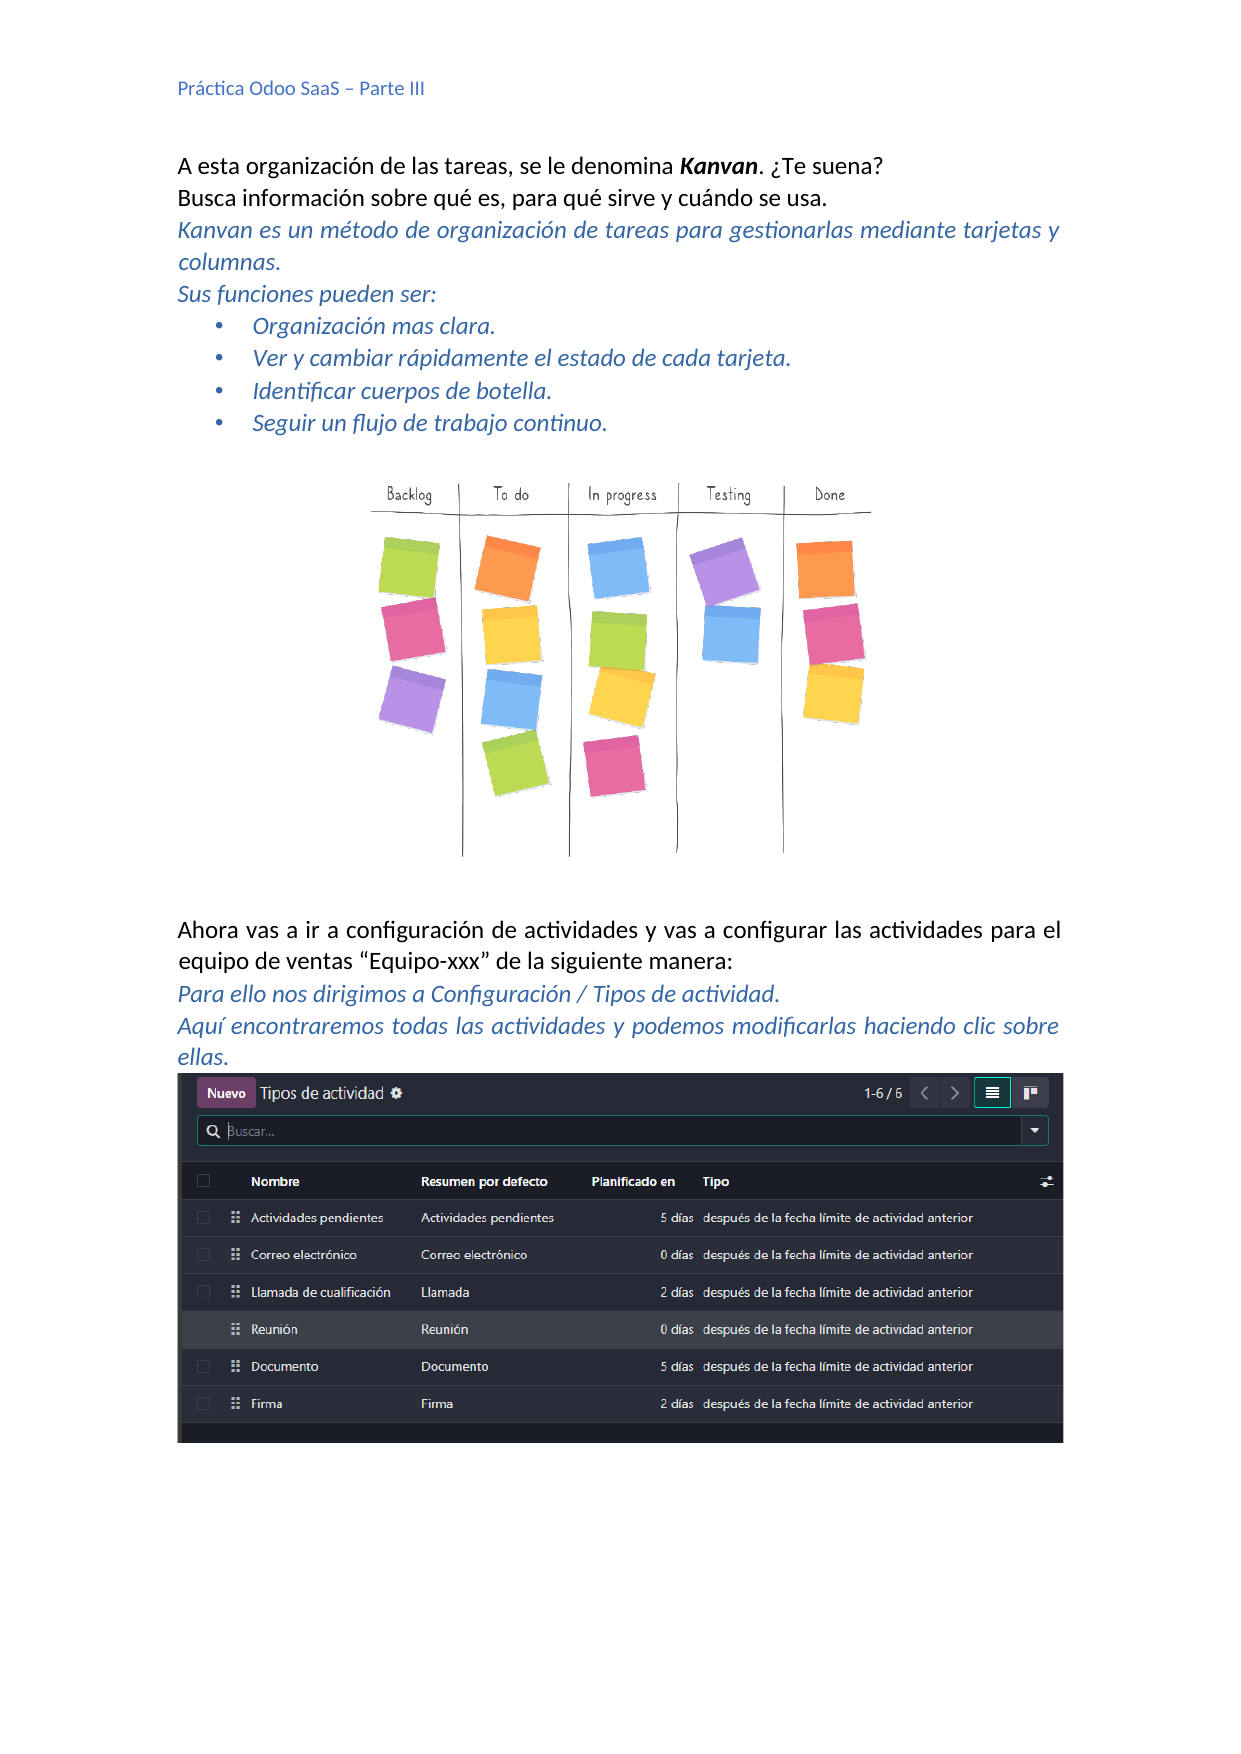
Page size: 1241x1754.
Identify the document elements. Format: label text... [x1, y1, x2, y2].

picture [354, 471, 887, 880]
list Identificar cuerpos de botella. [215, 375, 1063, 405]
text Aquí encontraremos todas las actividades y podemos modificarlas haciendo clic sobre ellas. [177, 1010, 1063, 1072]
text Ahora vas a ir a configuración de actividades y vas a configurar las actividades para el equipo de ventas “Equipo-xxx” de la siguiente manera: [177, 914, 1063, 976]
text Sus funciones pueden ser: [177, 278, 1063, 309]
picture [177, 1073, 1064, 1443]
list Organización mas clara. [215, 310, 1063, 341]
text Para ello nos dirigimos a Configuración / Tipos de actividad. [177, 978, 1063, 1008]
text A esta organización de las tareas, se le denomina Kanvan. ¿Te suena? [177, 150, 1063, 181]
text Kanvan es un método de organización de tareas para gestionarlas mediante tarjetas y columnas. [177, 214, 1063, 277]
list Seguir un flujo de trabajo continuo. [215, 407, 1063, 437]
list Ver y cambiar rápidamente el estado de cada tarjeta. [215, 343, 1063, 373]
text Busca información sobre qué es, para qué sirve y cuándo se usa. [177, 182, 1063, 213]
